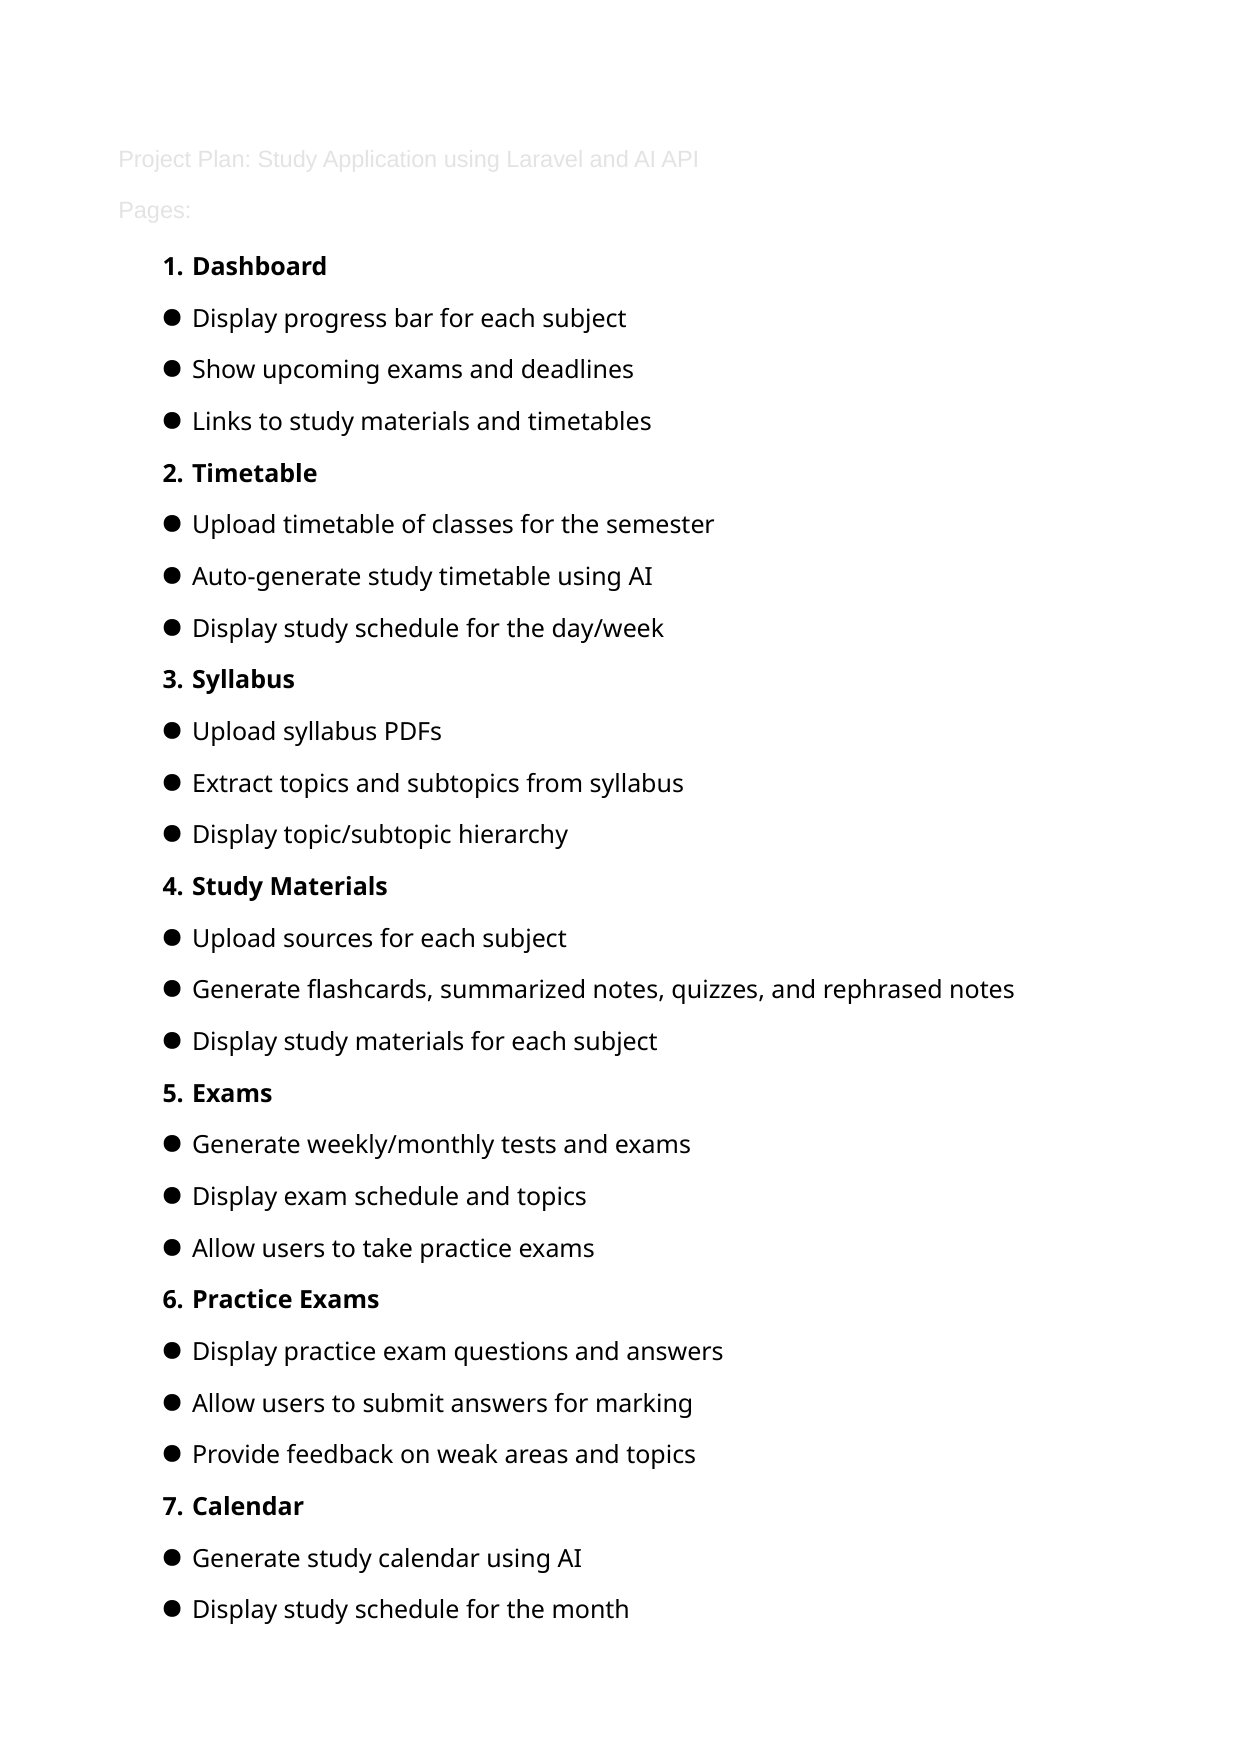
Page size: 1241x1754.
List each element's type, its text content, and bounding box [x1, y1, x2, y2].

list Study Materials [162, 869, 1122, 903]
list Display study schedule for the month [162, 1592, 1122, 1626]
list Upload sources for each subject [162, 920, 1122, 954]
list Display study materials for each subject [162, 1024, 1122, 1058]
list Practice Exams [162, 1282, 1122, 1316]
text Project Plan: Study Application using Laravel and AI API [118, 118, 1122, 172]
list Syllabus [162, 662, 1122, 696]
list Upload syllabus PDFs [162, 714, 1122, 748]
list Show upcoming exams and deadlines [162, 352, 1122, 386]
list Display progress bar for each subject [162, 300, 1122, 334]
list Timetable [162, 455, 1122, 489]
list Display exam schedule and topics [162, 1179, 1122, 1213]
list Links to study materials and timetables [162, 404, 1122, 438]
list Generate study calendar using AI [162, 1540, 1122, 1574]
text Pages: [118, 197, 1122, 224]
list Dashboard [162, 249, 1122, 283]
list Display study schedule for the day/week [162, 610, 1122, 644]
list Display topic/subtopic hierarchy [162, 817, 1122, 851]
list Allow users to submit answers for marking [162, 1385, 1122, 1419]
list Auto-generate study timetable using AI [162, 559, 1122, 593]
list Exams [162, 1075, 1122, 1109]
list Extract topics and subtopics from syllabus [162, 765, 1122, 799]
list Generate flashcards, summarized notes, quizzes, and rephrased notes [162, 972, 1122, 1006]
list Upload timetable of classes for the semester [162, 507, 1122, 541]
list Allow users to take practice exams [162, 1230, 1122, 1264]
list Generate weekly/monthly tests and exams [162, 1127, 1122, 1161]
list Display practice exam questions and answers [162, 1334, 1122, 1368]
list Calendar [162, 1489, 1122, 1523]
list Provide feedback on weak areas and topics [162, 1437, 1122, 1471]
